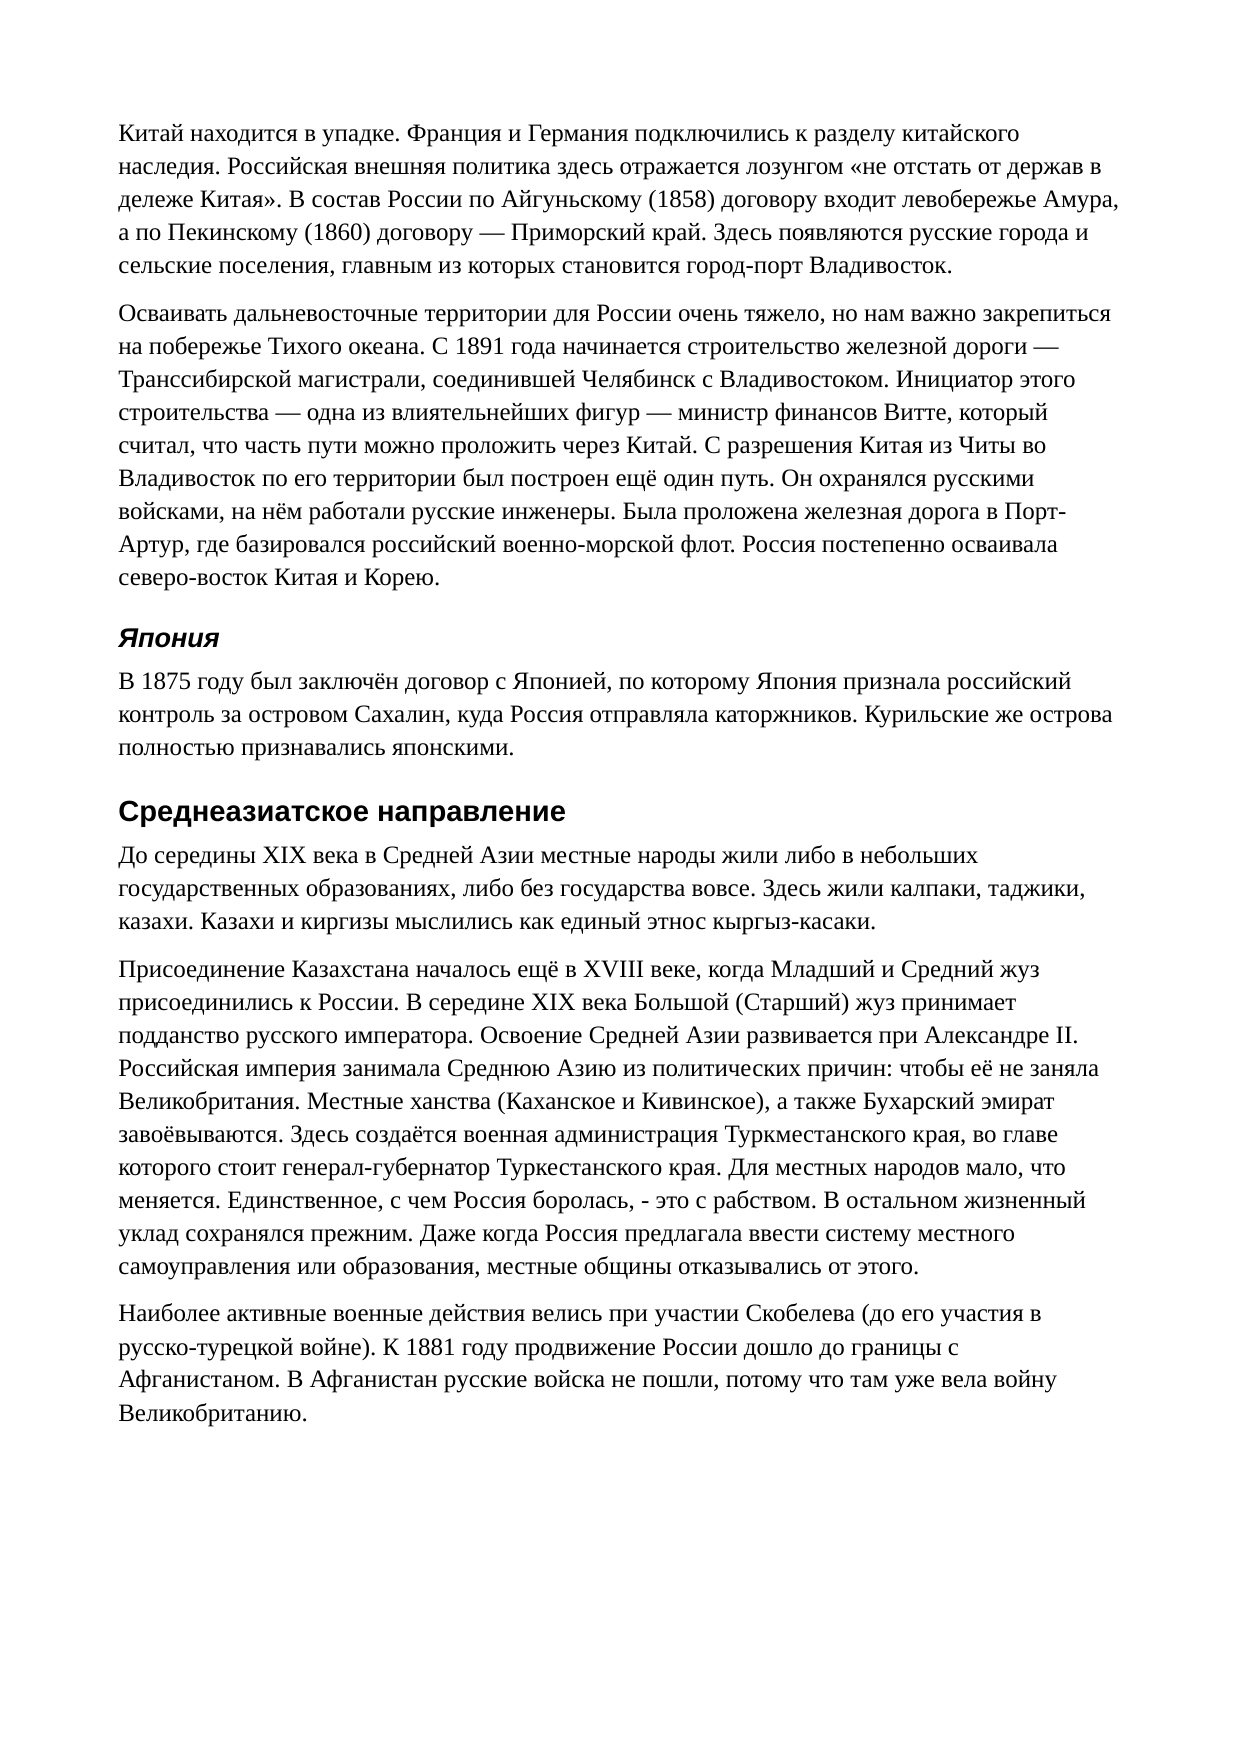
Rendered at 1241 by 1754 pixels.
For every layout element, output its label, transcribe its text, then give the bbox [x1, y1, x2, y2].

text До середины XIX века в Средней Азии местные народы жили либо в небольших государственных образованиях, либо без государства вовсе. Здесь жили калпаки, таджики, казахи. Казахи и киргизы мыслились как единый этнос кыргыз-касаки. [118, 840, 1122, 935]
text Китай находится в упадке. Франция и Германия подключились к разделу китайского наследия. Российская внешняя политика здесь отражается лозунгом «не отстать от держав в дележе Китая». В состав России по Айгуньскому (1858) договору входит левобережье Амура, а по Пекинскому (1860) договору — Приморский край. Здесь появляются русские города и сельские поселения, главным из которых становится город-порт Владивосток. [118, 118, 1122, 279]
text Наиболее активные военные действия велись при участии Скобелева (до его участия в русско-турецкой войне). К 1881 году продвижение России дошло до границы с Афганистаном. В Афганистан русские войска не пошли, потому что там уже вела войну Великобританию. [118, 1298, 1122, 1426]
text В 1875 году был заключён договор с Японией, по которому Япония признала российский контроль за островом Сахалин, куда Россия отправляла каторжников. Курильские же острова полностью признавались японскими. [118, 666, 1122, 761]
subtitle Япония [118, 622, 1122, 653]
subtitle Среднеазиатское направление [118, 794, 1122, 828]
text Присоединение Казахстана началось ещё в XVIII веке, когда Младший и Средний жуз присоединились к России. В середине XIX века Большой (Старший) жуз принимает подданство русского императора. Освоение Средней Азии развивается при Александре II. Российская империя занимала Среднюю Азию из политических причин: чтобы её не заняла Великобритания. Местные ханства (Каханское и Кивинское), а также Бухарский эмират завоёвываются. Здесь создаётся военная администрация Туркместанского края, во главе которого стоит генерал-губернатор Туркестанского края. Для местных народов мало, что меняется. Единственное, с чем Россия боролась, - это с рабством. В остальном жизненный уклад сохранялся прежним. Даже когда Россия предлагала ввести систему местного самоуправления или образования, местные общины отказывались от этого. [118, 954, 1122, 1280]
text Осваивать дальневосточные территории для России очень тяжело, но нам важно закрепиться на побережье Тихого океана. С 1891 года начинается строительство железной дороги — Транссибирской магистрали, соединившей Челябинск с Владивостоком. Инициатор этого строительства — одна из влиятельнейших фигур — министр финансов Витте, который считал, что часть пути можно проложить через Китай. С разрешения Китая из Читы во Владивосток по его территории был построен ещё один путь. Он охранялся русскими войсками, на нём работали русские инженеры. Была проложена железная дорога в Порт-Артур, где базировался российский военно-морской флот. Россия постепенно осваивала северо-восток Китая и Корею. [118, 298, 1122, 591]
